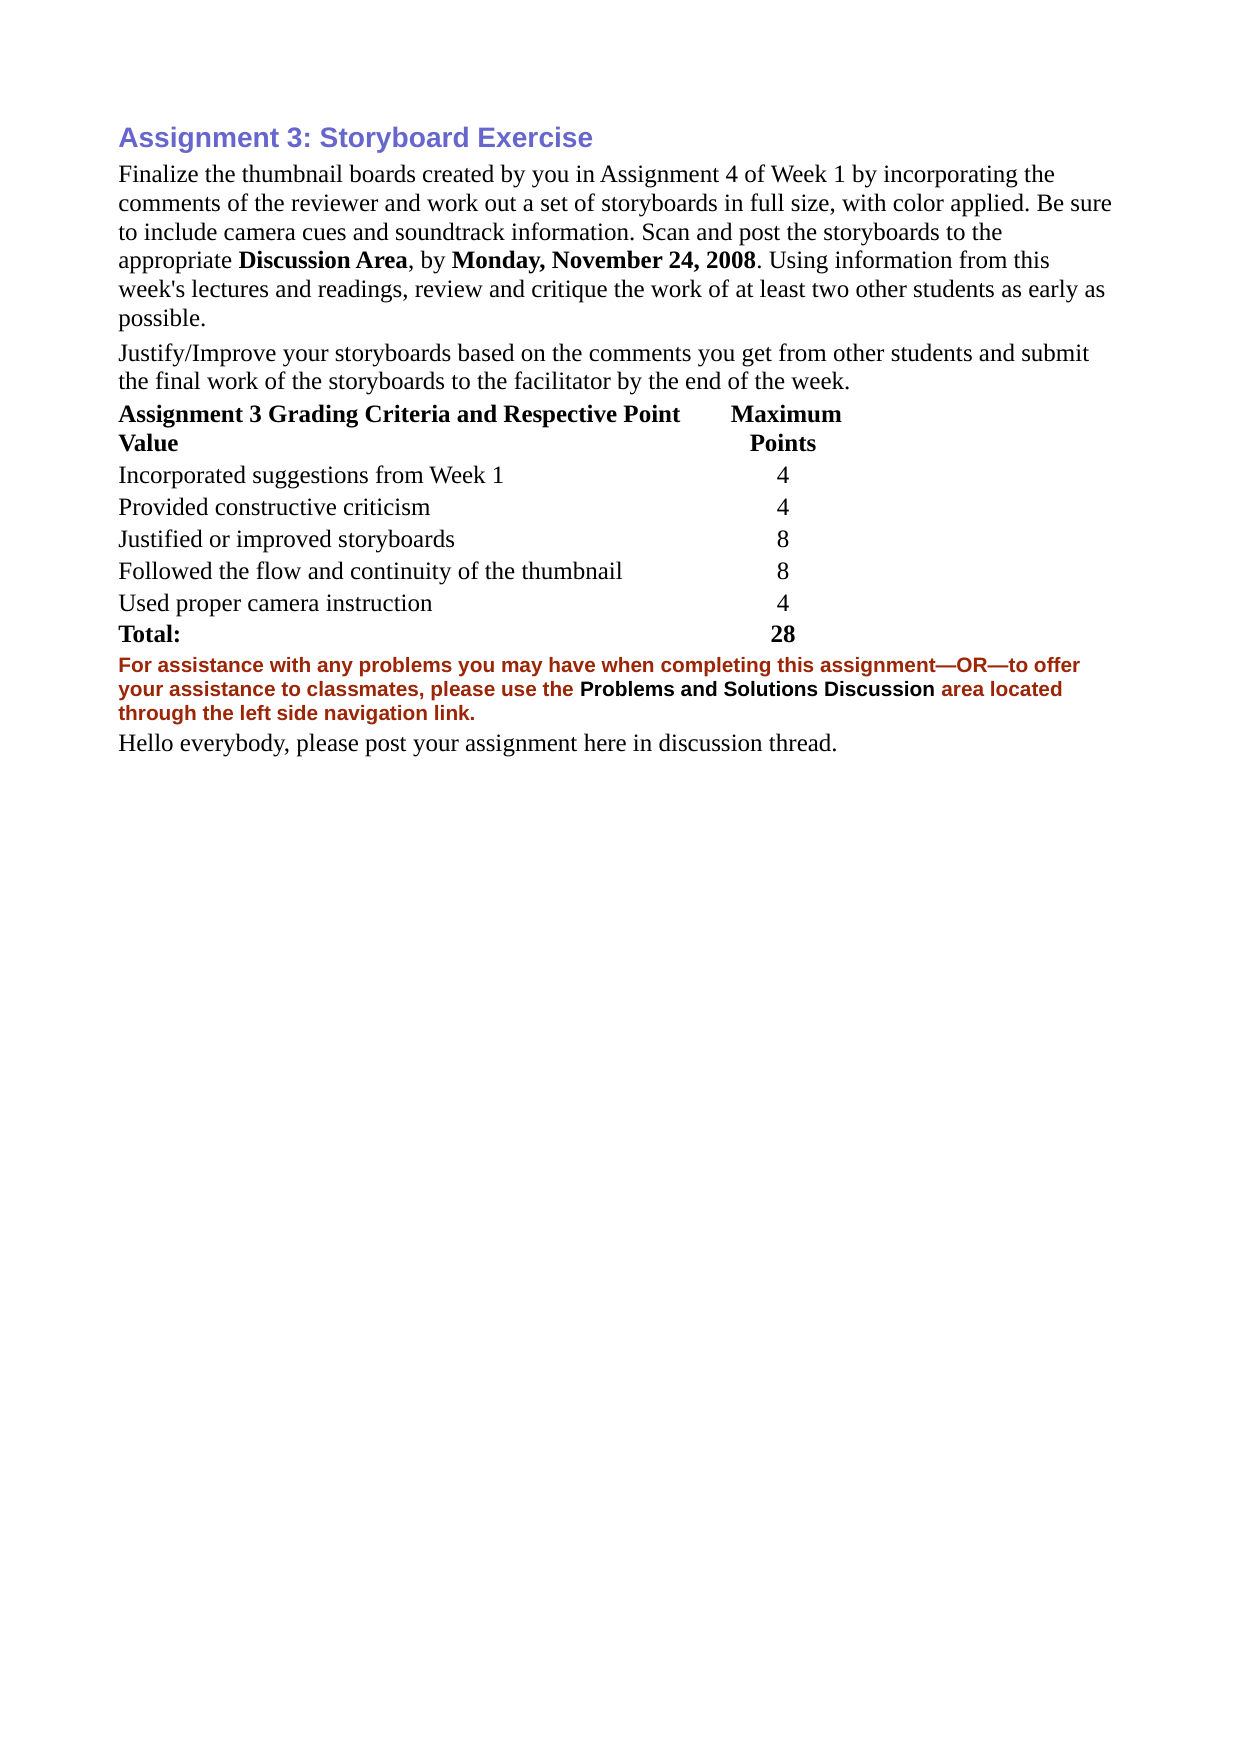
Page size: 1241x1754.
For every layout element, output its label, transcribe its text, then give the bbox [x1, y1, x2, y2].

table_cell Followed the flow and continuity of the thumbnail [117, 554, 712, 586]
text Hello everybody, please post your assignment here in discussion thread. [118, 728, 1122, 756]
table_cell Incorporated suggestions from Week 1 [117, 459, 712, 491]
text Justify/Improve your storyboards based on the comments you get from other students and submit the final work of the storyboards to the facilitator by the end of the week. [118, 338, 1122, 395]
table_header Assignment 3 Grading Criteria and Respective Point Value [117, 398, 712, 459]
text Finalize the thumbnail boards created by you in Assignment 4 of Week 1 by incorporating the comments of the reviewer and work out a set of storyboards in full size, with color applied. Be sure to include camera cues and soundtrack information. Scan and post the storyboards to the appropriate Discussion Area, by Monday, November 24, 2008. Using information from this week's lectures and readings, review and critique the work of at least two other students as early as possible. [118, 159, 1122, 332]
table_cell Justified or improved storyboards [117, 523, 712, 554]
table_cell 4 [712, 459, 860, 491]
table_cell Total: [117, 618, 712, 650]
table_cell Used proper camera instruction [117, 586, 712, 618]
text Assignment 3: Storyboard Exercise [118, 121, 1122, 153]
table_cell Provided constructive criticism [117, 491, 712, 522]
table_cell 8 [712, 554, 860, 586]
table_cell 8 [712, 523, 860, 554]
table_cell 28 [712, 618, 860, 650]
table_header Maximum Points [712, 398, 860, 459]
text For assistance with any problems you may have when completing this assignment—OR—to offer your assistance to classmates, please use the Problems and Solutions Discussion area located through the left side navigation link. [118, 653, 1122, 725]
table_cell 4 [712, 586, 860, 618]
table_cell 4 [712, 491, 860, 522]
